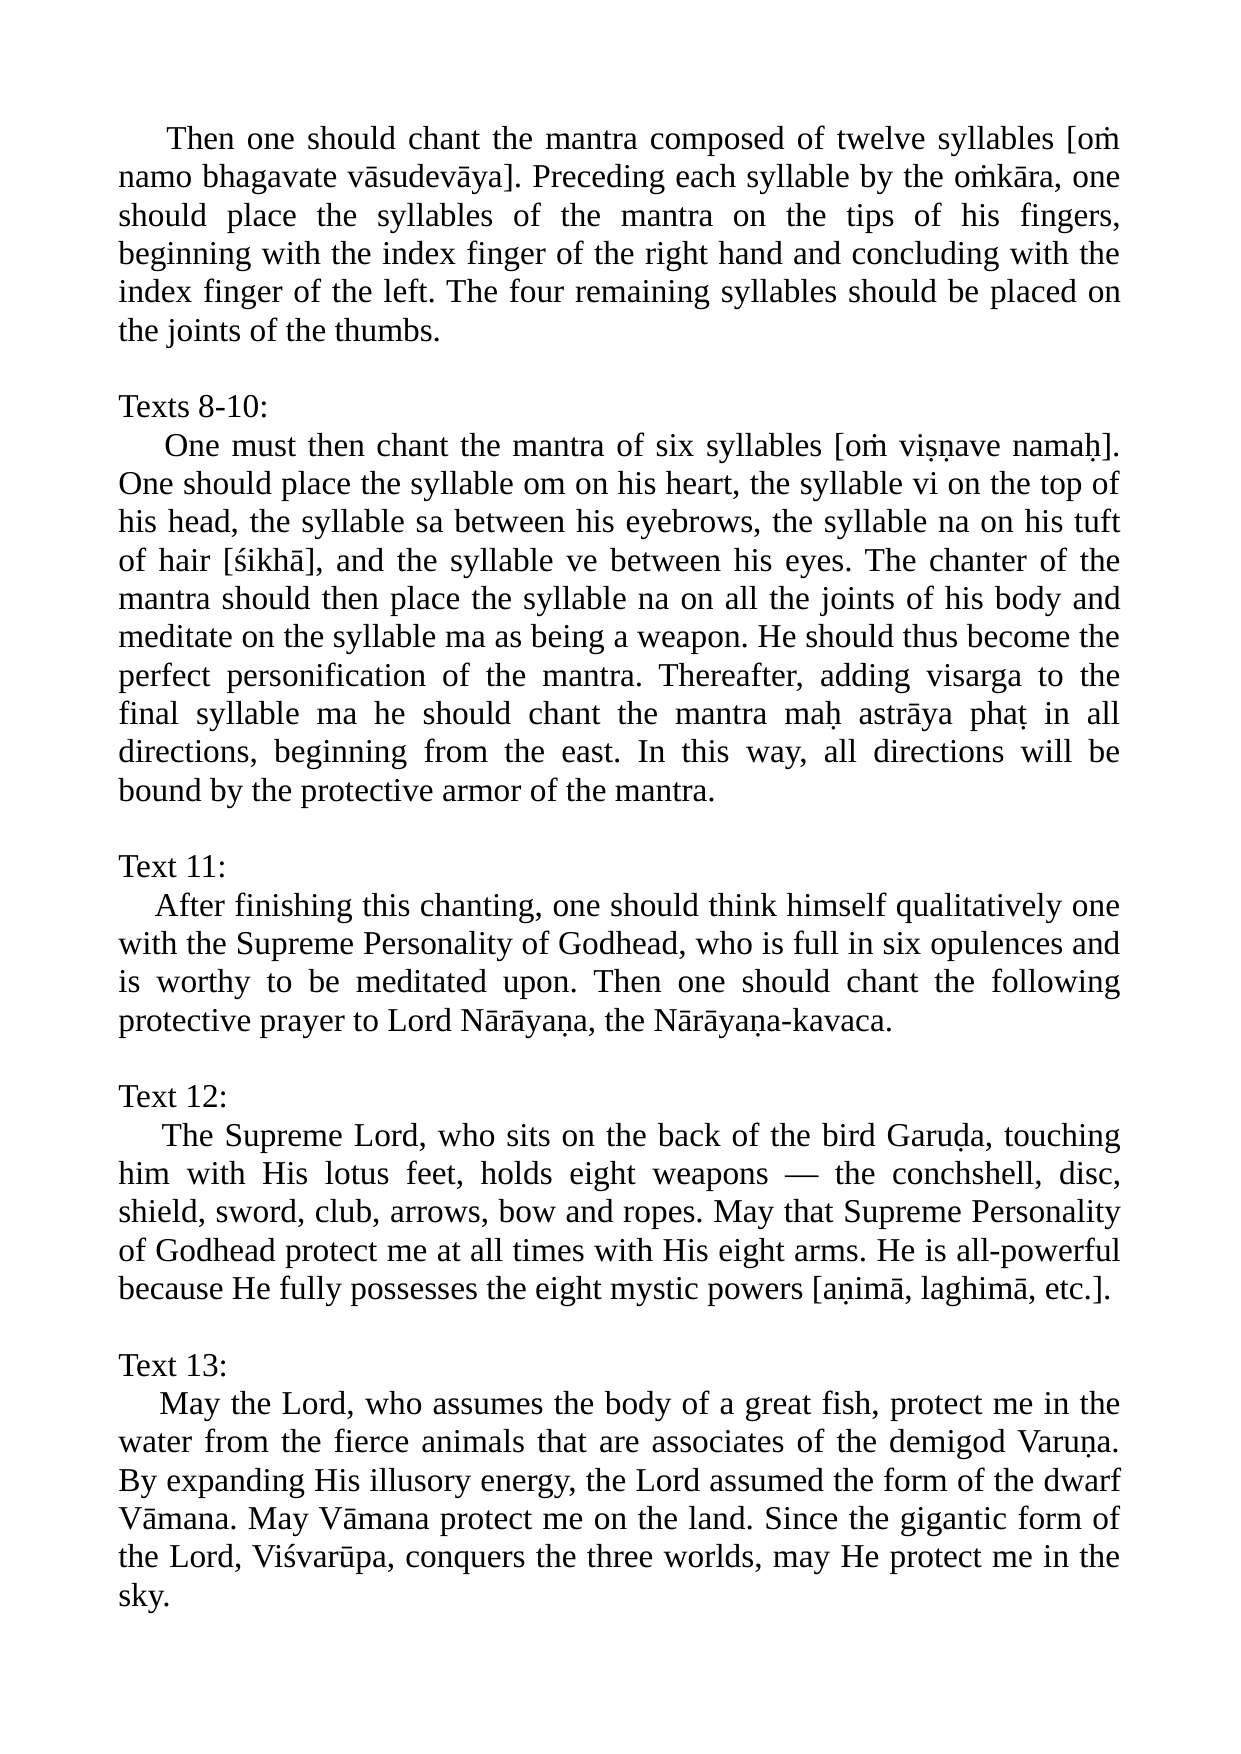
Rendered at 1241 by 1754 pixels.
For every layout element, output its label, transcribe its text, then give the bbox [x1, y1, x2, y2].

text Text 13: [118, 1345, 1122, 1383]
text Then one should chant the mantra composed of twelve syllables [oṁ namo bhagavate vāsudevāya]. Preceding each syllable by the oṁkāra, one should place the syllables of the mantra on the tips of his fingers, beginning with the index finger of the right hand and concluding with the index finger of the left. The four remaining syllables should be placed on the joints of the thumbs. [118, 118, 1122, 348]
text May the Lord, who assumes the body of a great fish, protect me in the water from the fierce animals that are associates of the demigod Varuṇa. By expanding His illusory energy, the Lord assumed the form of the dwarf Vāmana. May Vāmana protect me on the land. Since the gigantic form of the Lord, Viśvarūpa, conquers the three worlds, may He protect me in the sky. [118, 1383, 1122, 1613]
text Text 11: [118, 846, 1122, 885]
text One must then chant the mantra of six syllables [oṁ viṣṇave namaḥ]. One should place the syllable om on his heart, the syllable vi on the top of his head, the syllable sa between his eyebrows, the syllable na on his tuft of hair [śikhā], and the syllable ve between his eyes. The chanter of the mantra should then place the syllable na on all the joints of his body and meditate on the syllable ma as being a weapon. He should thus become the perfect personification of the mantra. Thereafter, adding visarga to the final syllable ma he should chant the mantra maḥ astrāya phaṭ in all directions, beginning from the east. In this way, all directions will be bound by the protective armor of the mantra. [118, 425, 1122, 808]
text Text 12: [118, 1076, 1122, 1115]
text The Supreme Lord, who sits on the back of the bird Garuḍa, touching him with His lotus feet, holds eight weapons — the conchshell, disc, shield, sword, club, arrows, bow and ropes. May that Supreme Personality of Godhead protect me at all times with His eight arms. He is all-powerful because He fully possesses the eight mystic powers [aṇimā, laghimā, etc.]. [118, 1115, 1122, 1306]
text Texts 8-10: [118, 386, 1122, 425]
text After finishing this chanting, one should think himself qualitatively one with the Supreme Personality of Godhead, who is full in six opulences and is worthy to be meditated upon. Then one should chant the following protective prayer to Lord Nārāyaṇa, the Nārāyaṇa-kavaca. [118, 885, 1122, 1038]
